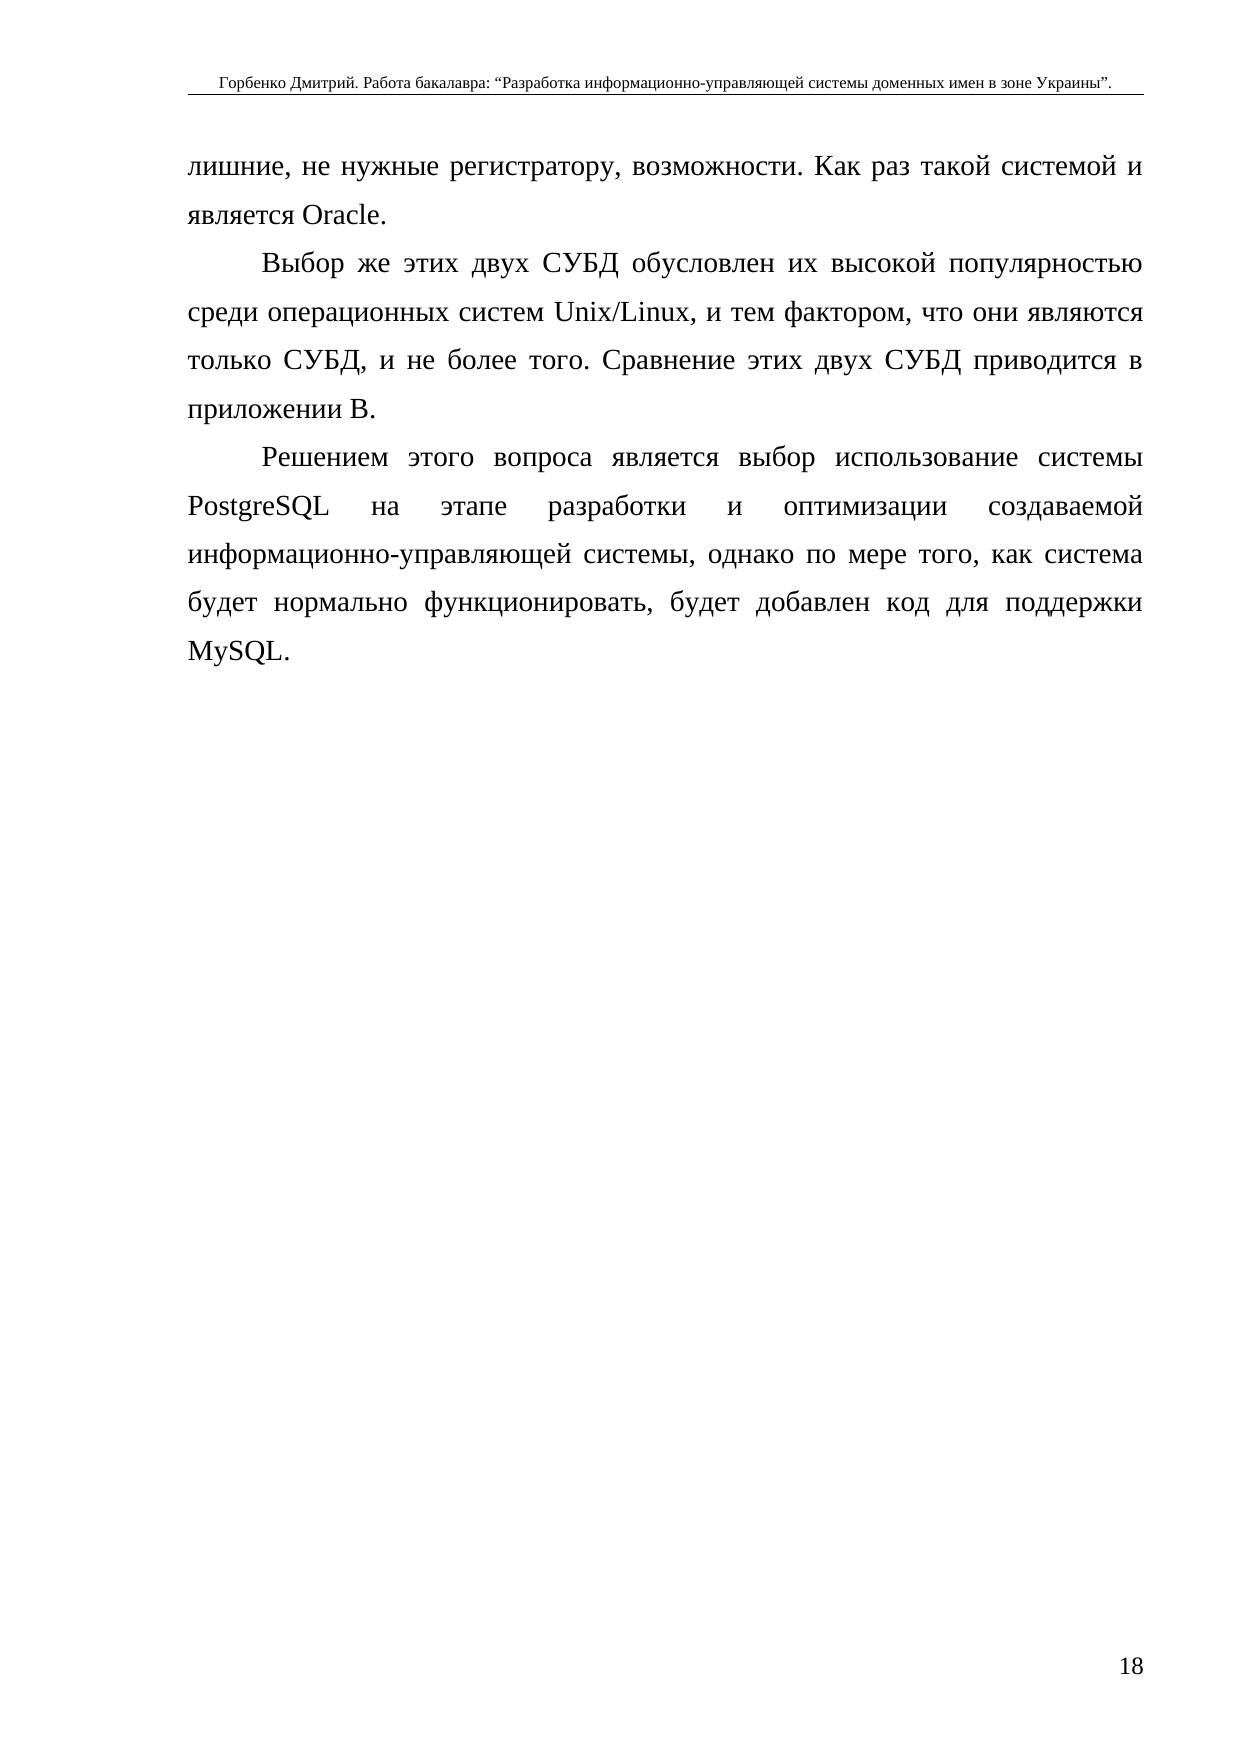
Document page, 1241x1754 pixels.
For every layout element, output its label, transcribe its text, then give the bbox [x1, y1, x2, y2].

text Выбор же этих двух СУБД обусловлен их высокой популярностью среди операционных систем Unix/Linux, и тем фактором, что они являются только СУБД, и не более того. Сравнение этих двух СУБД приводится в приложении В. [187, 247, 1144, 424]
text Решением этого вопроса является выбор использование системы PostgreSQL на этапе разработки и оптимизации создаваемой информационно-управляющей системы, однако по мере того, как система будет нормально функционировать, будет добавлен код для поддержки MySQL. [187, 440, 1144, 666]
text лишние, не нужные регистратору, возможности. Как раз такой системой и является Oracle. [187, 150, 1144, 231]
